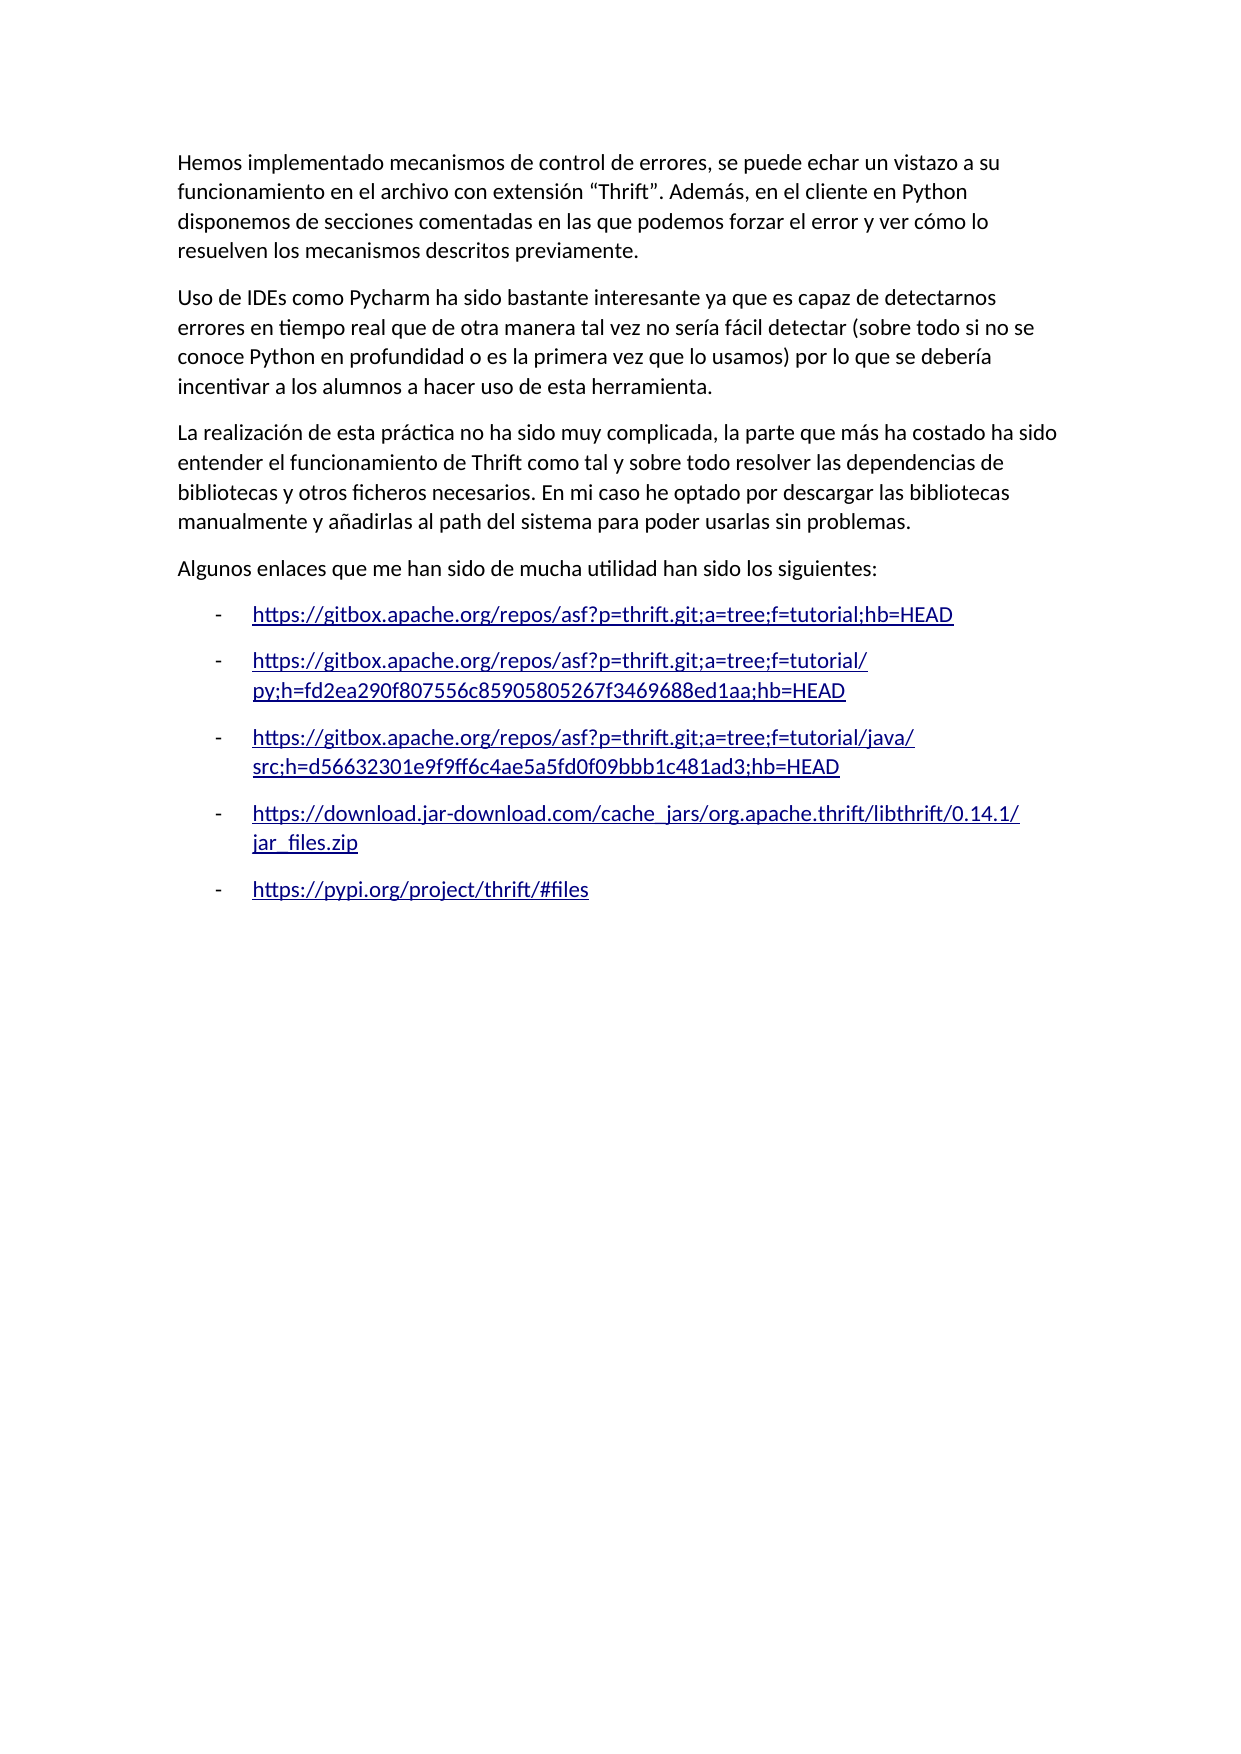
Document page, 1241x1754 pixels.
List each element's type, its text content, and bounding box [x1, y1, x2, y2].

list https://gitbox.apache.org/repos/asf?p=thrift.git;a=tree;f=tutorial/java/src;h=d56632301e9f9ff6c4ae5a5fd0f09bbb1c481ad3;hb=HEAD [215, 723, 1063, 780]
list https://gitbox.apache.org/repos/asf?p=thrift.git;a=tree;f=tutorial;hb=HEAD [215, 600, 1063, 628]
text Algunos enlaces que me han sido de mucha utilidad han sido los siguientes: [177, 554, 1063, 582]
text La realización de esta práctica no ha sido muy complicada, la parte que más ha costado ha sido entender el funcionamiento de Thrift como tal y sobre todo resolver las dependencias de bibliotecas y otros ficheros necesarios. En mi caso he optado por descargar las bibliotecas manualmente y añadirlas al path del sistema para poder usarlas sin problemas. [177, 418, 1063, 536]
text Hemos implementado mecanismos de control de errores, se puede echar un vistazo a su funcionamiento en el archivo con extensión “Thrift”. Además, en el cliente en Python disponemos de secciones comentadas en las que podemos forzar el error y ver cómo lo resuelven los mecanismos descritos previamente. [177, 148, 1063, 265]
list https://pypi.org/project/thrift/#files [215, 875, 1063, 903]
text Uso de IDEs como Pycharm ha sido bastante interesante ya que es capaz de detectarnos errores en tiempo real que de otra manera tal vez no sería fácil detectar (sobre todo si no se conoce Python en profundidad o es la primera vez que lo usamos) por lo que se debería incentivar a los alumnos a hacer uso de esta herramienta. [177, 283, 1063, 400]
list https://gitbox.apache.org/repos/asf?p=thrift.git;a=tree;f=tutorial/py;h=fd2ea290f807556c85905805267f3469688ed1aa;hb=HEAD [215, 647, 1063, 704]
list https://download.jar-download.com/cache_jars/org.apache.thrift/libthrift/0.14.1/jar_files.zip [215, 799, 1063, 856]
